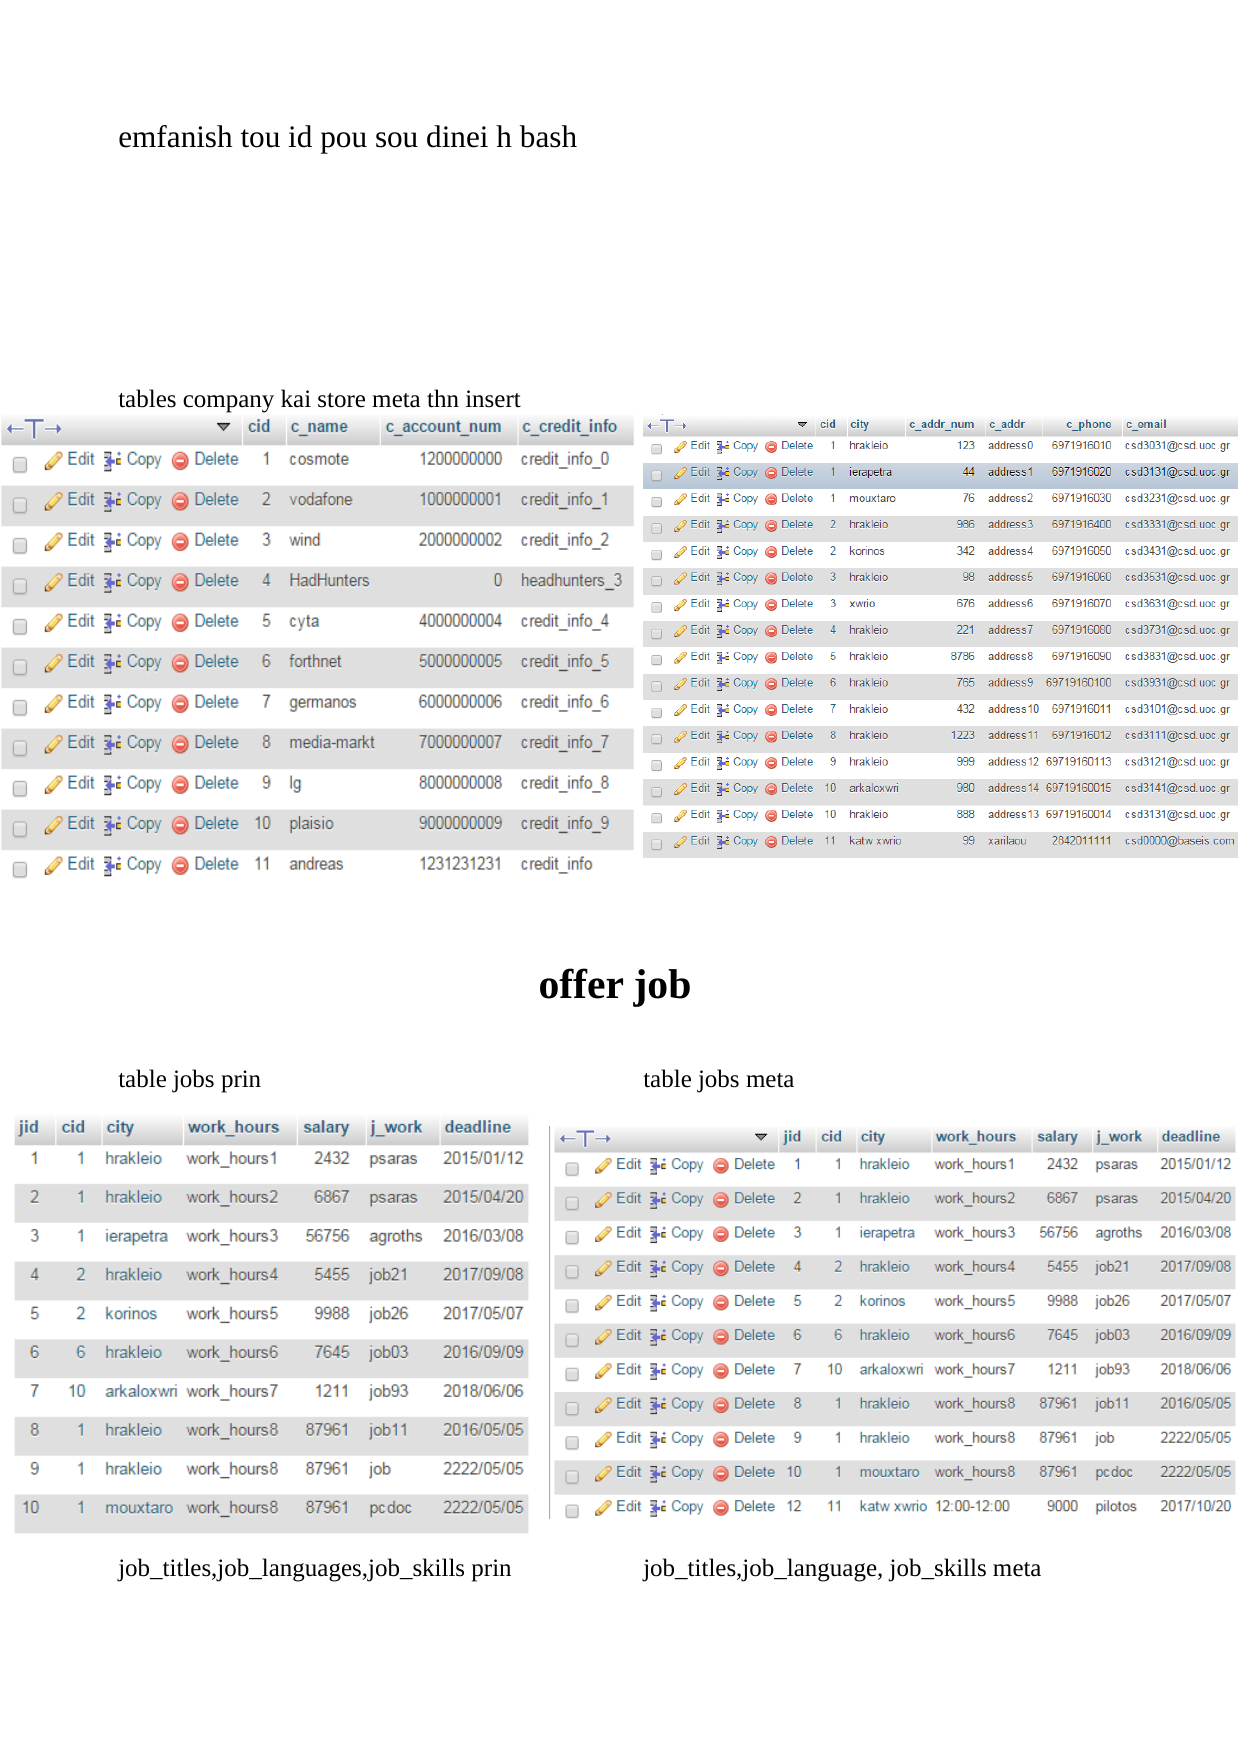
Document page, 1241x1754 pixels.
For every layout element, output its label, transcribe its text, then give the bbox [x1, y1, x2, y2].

picture [1, 414, 1240, 892]
text table jobs prin table jobs meta [118, 1064, 1122, 1093]
picture [549, 1126, 1241, 1519]
text emfanish tou id pou sou dinei h bash [118, 118, 1122, 154]
picture [14, 1109, 531, 1536]
text offer job [118, 959, 1122, 1007]
text job_titles,job_languages,job_skills prin job_titles,job_language, job_skills meta [118, 1553, 1122, 1582]
text tables company kai store meta thn insert [118, 384, 1122, 413]
